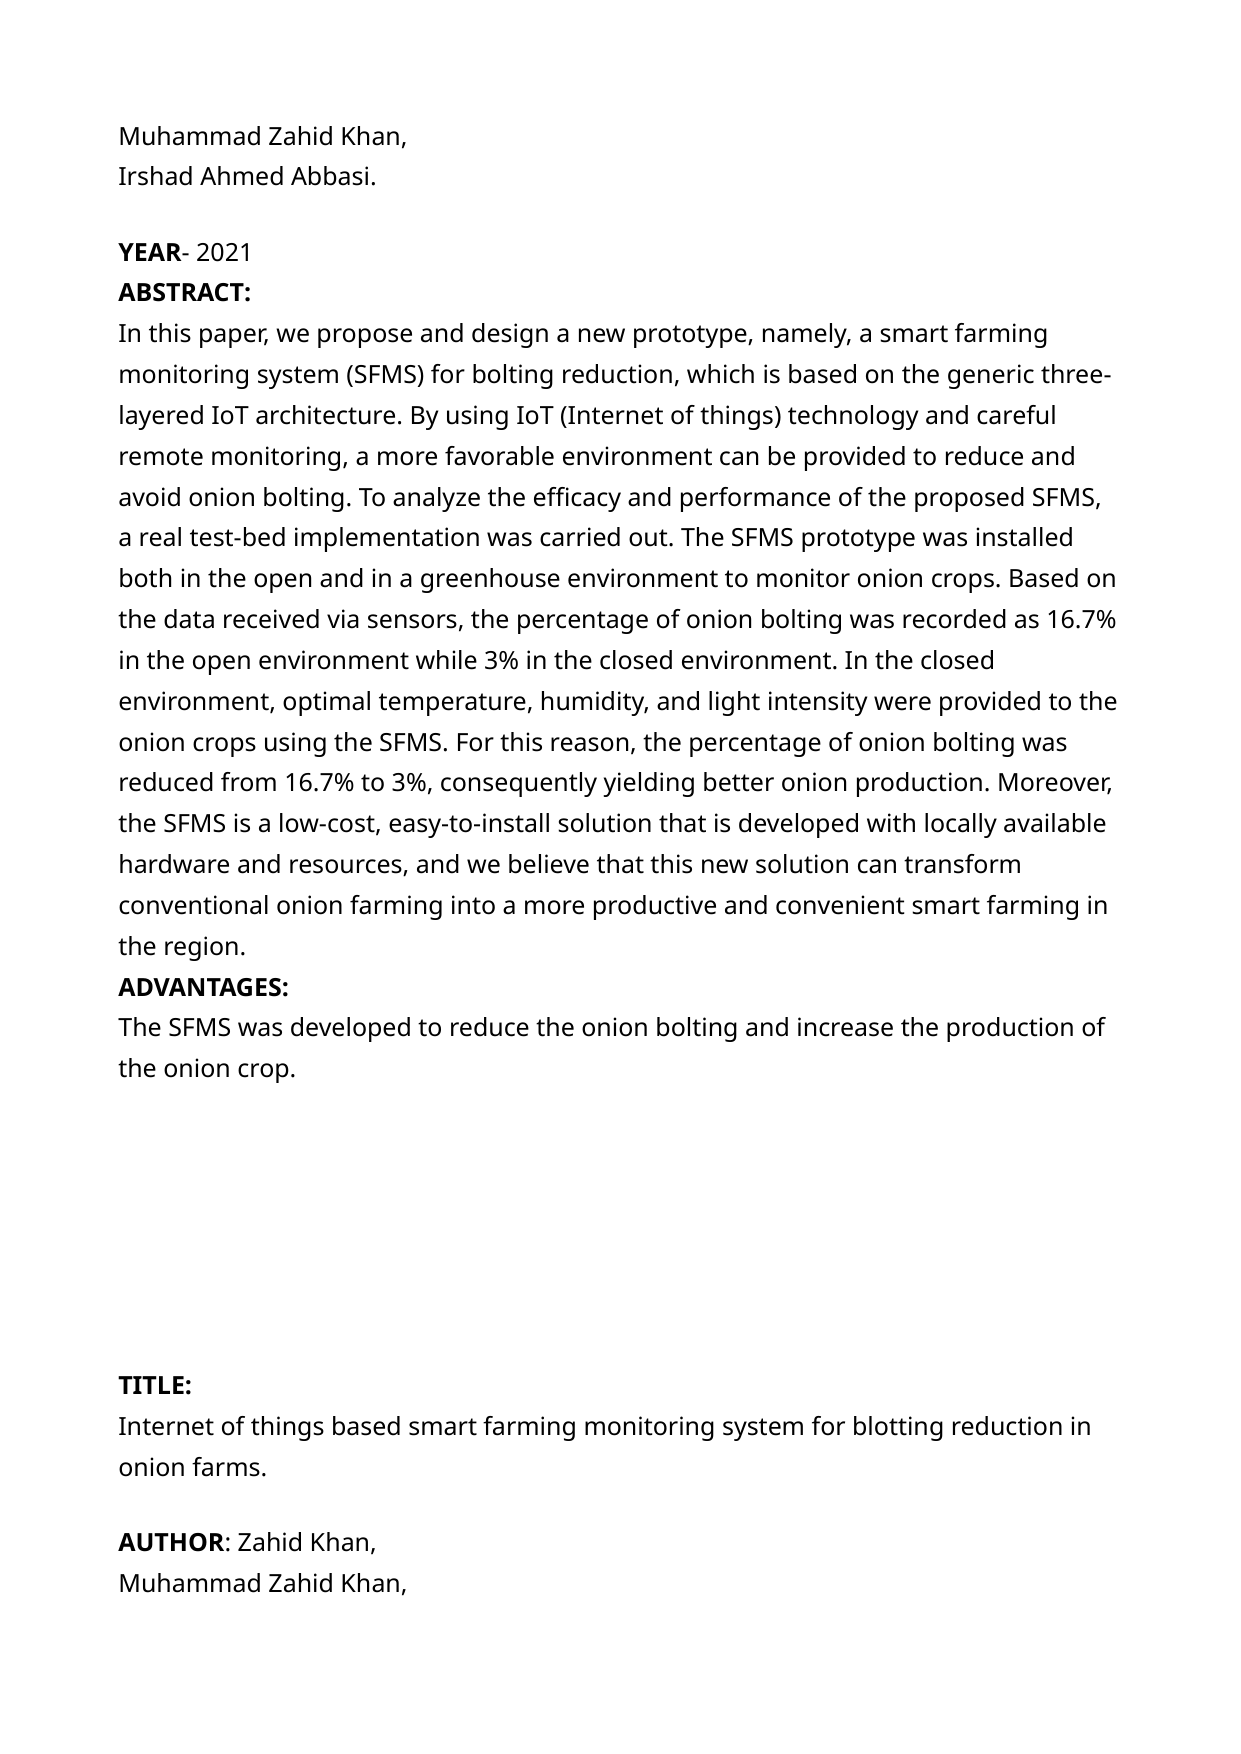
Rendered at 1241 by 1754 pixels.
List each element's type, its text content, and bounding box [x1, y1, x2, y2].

text YEAR- 2021 [118, 234, 1122, 268]
text Irshad Ahmed Abbasi. [118, 159, 1122, 193]
text In this paper, we propose and design a new prototype, namely, a smart farming monitoring system (SFMS) for bolting reduction, which is based on the generic three-layered IoT architecture. By using IoT (Internet of things) technology and careful remote monitoring, a more favorable environment can be provided to reduce and avoid onion bolting. To analyze the efficacy and performance of the proposed SFMS, a real test-bed implementation was carried out. The SFMS prototype was installed both in the open and in a greenhouse environment to monitor onion crops. Based on the data received via sensors, the percentage of onion bolting was recorded as 16.7% in the open environment while 3% in the closed environment. In the closed [118, 316, 1122, 677]
text TITLE: [118, 1368, 1122, 1402]
text Internet of things based smart farming monitoring system for blotting reduction in onion farms. [118, 1408, 1122, 1483]
text ADVANTAGES: [118, 969, 1122, 1003]
text The SFMS was developed to reduce the onion bolting and increase the production of the onion crop. [118, 1010, 1122, 1085]
text Muhammad Zahid Khan, [118, 1565, 1122, 1599]
text environment, optimal temperature, humidity, and light intensity were provided to the onion crops using the SFMS. For this reason, the percentage of onion bolting was reduced from 16.7% to 3%, consequently yielding better onion production. Moreover, the SFMS is a low-cost, easy-to-install solution that is developed with locally available hardware and resources, and we believe that this new solution can transform conventional onion farming into a more productive and convenient smart farming in the region. [118, 683, 1122, 962]
text ABSTRACT: [118, 275, 1122, 309]
text Muhammad Zahid Khan, [118, 118, 1122, 152]
text AUTHOR: Zahid Khan, [118, 1524, 1122, 1559]
